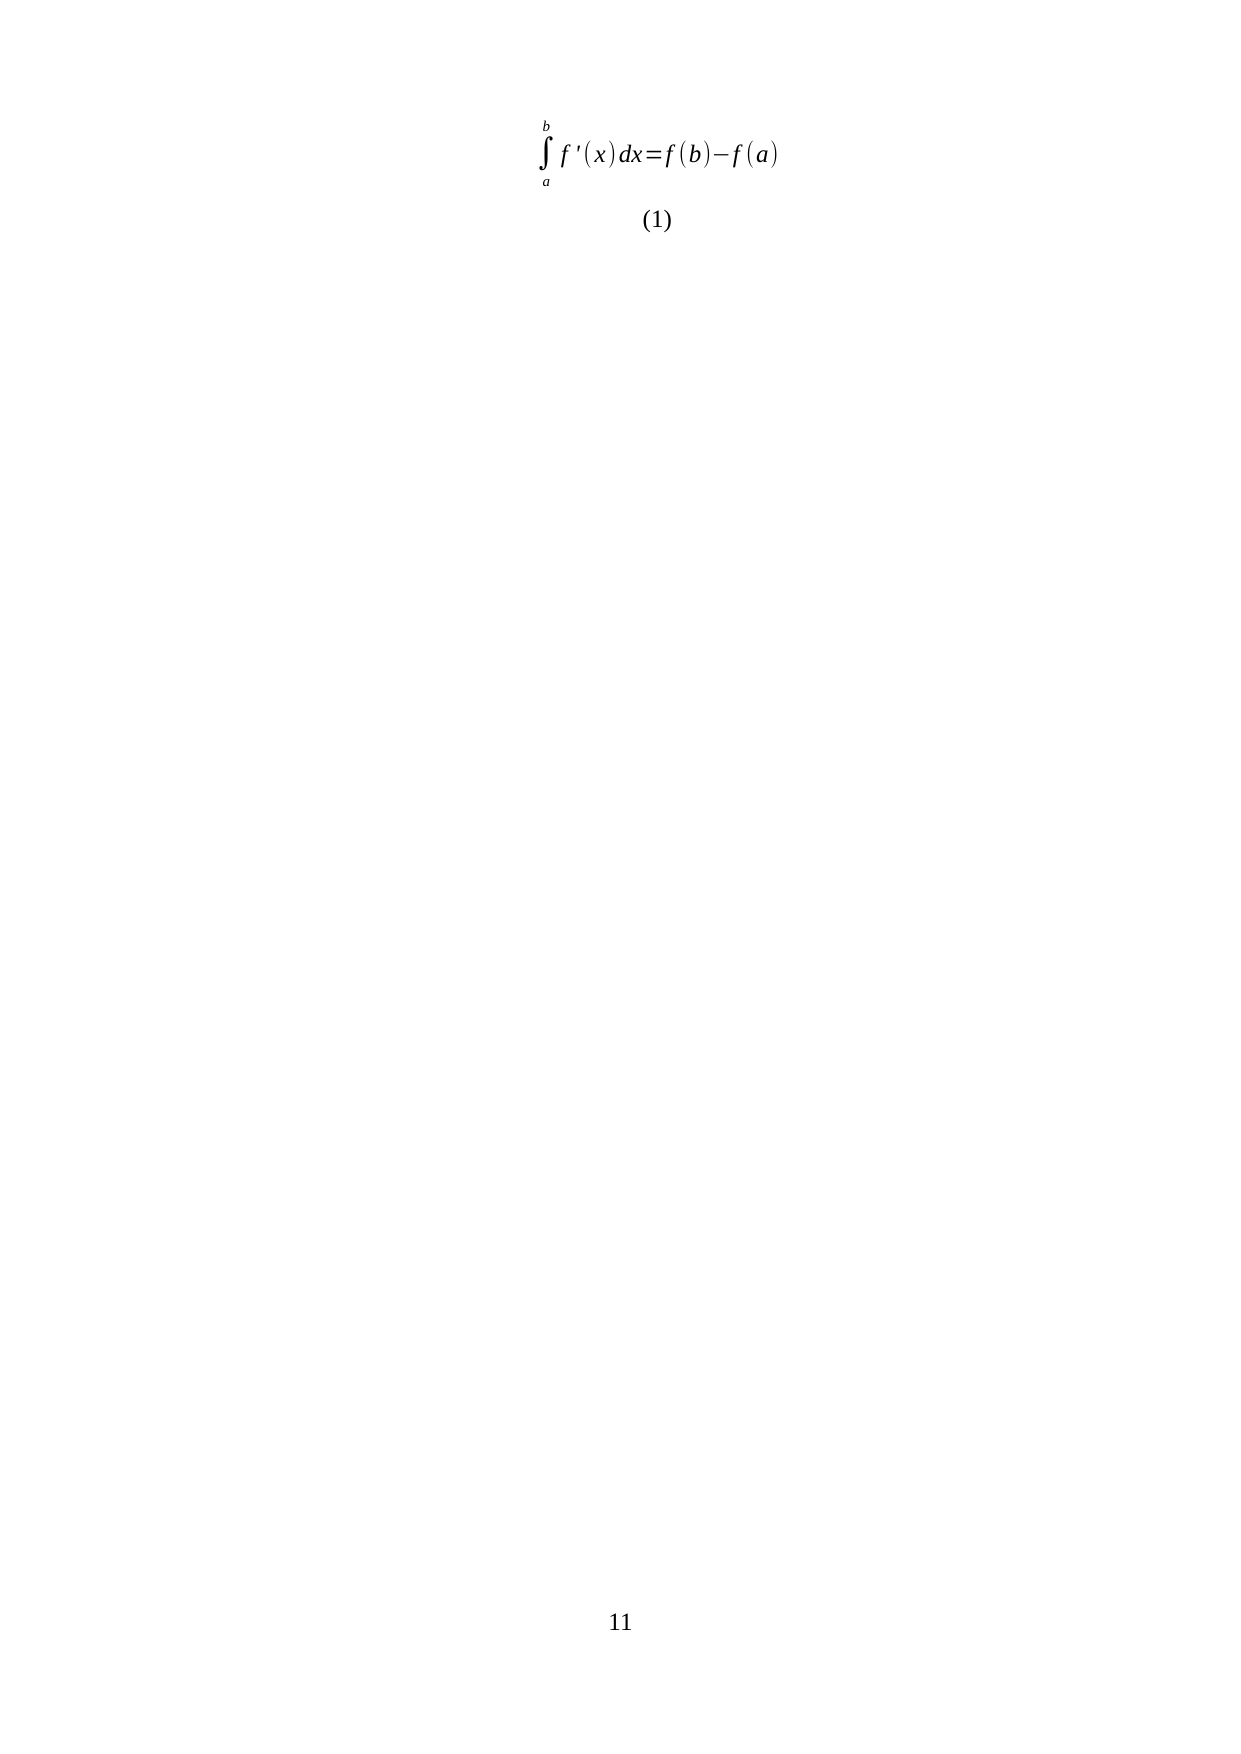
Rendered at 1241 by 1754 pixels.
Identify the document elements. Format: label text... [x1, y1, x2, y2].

text (1) [118, 204, 1122, 232]
